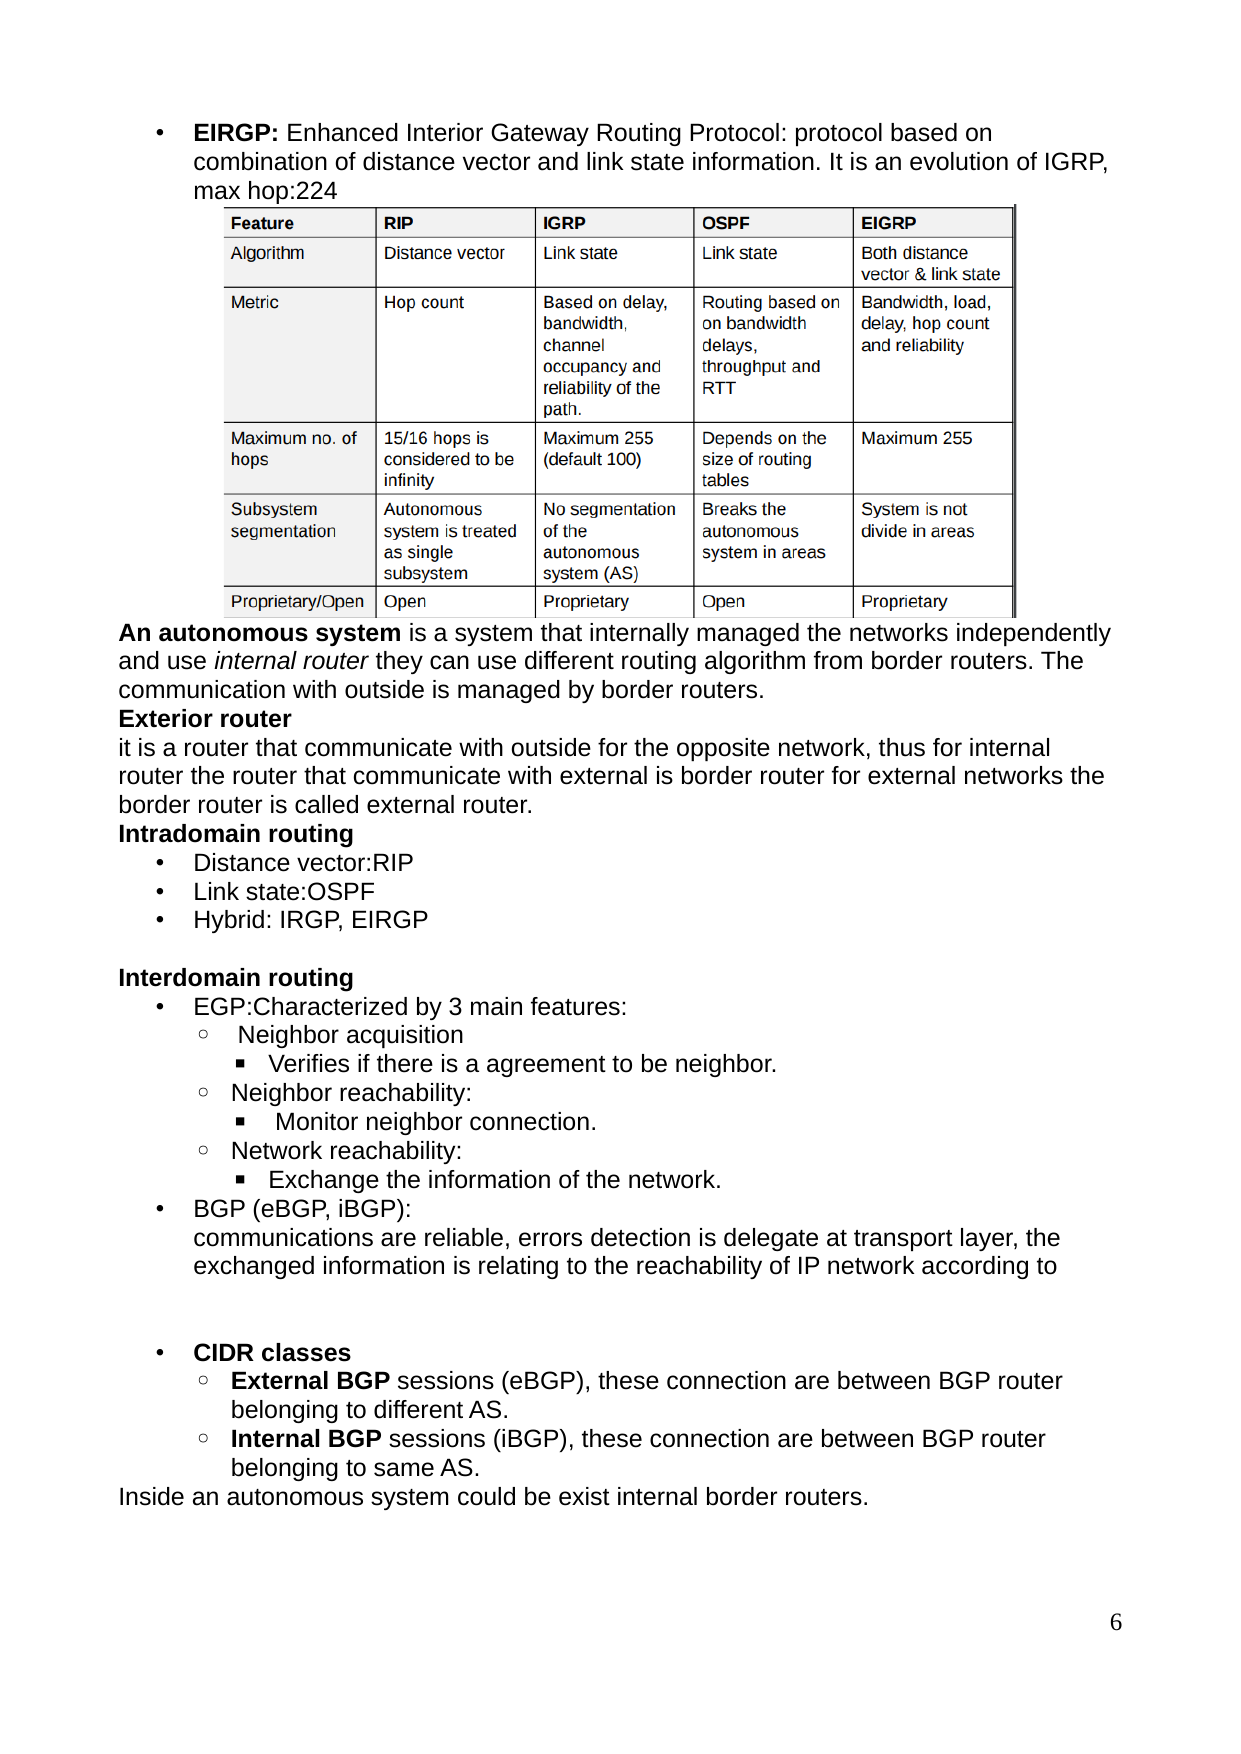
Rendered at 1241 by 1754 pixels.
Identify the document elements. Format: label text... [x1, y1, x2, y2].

list Neighbor reachability: [193, 1078, 1122, 1107]
list CIDR classes [156, 1337, 1122, 1366]
text Exterior router [118, 704, 1122, 733]
list Monitor neighbor connection. [231, 1107, 1122, 1136]
list Internal BGP sessions (iBGP), these connection are between BGP router belonging to same AS. [193, 1424, 1122, 1482]
list Neighbor acquisition [193, 1021, 1122, 1049]
list EGP:Characterized by 3 main features: [156, 992, 1122, 1021]
text Intradomain routing [118, 819, 1122, 848]
list Verifies if there is a agreement to be neighbor. [231, 1049, 1122, 1078]
text Interdomain routing [118, 963, 1122, 992]
list communications are reliable, errors detection is delegate at transport layer, the exchanged information is relating to the reachability of IP network according to [156, 1222, 1122, 1280]
list Network reachability: [193, 1136, 1122, 1165]
list Exchange the information of the network. [231, 1165, 1122, 1194]
list Hybrid: IRGP, EIRGP [156, 905, 1122, 934]
list EIRGP: Enhanced Interior Gateway Routing Protocol: protocol based on combination of distance vector and link state information. It is an evolution of IGRP, max hop:224 [156, 118, 1122, 204]
text Inside an autonomous system could be exist internal border routers. [118, 1482, 1122, 1510]
list External BGP sessions (eBGP), these connection are between BGP router belonging to different AS. [193, 1366, 1122, 1424]
list Link state:OSPF [156, 876, 1122, 905]
text it is a router that communicate with outside for the opposite network, thus for internal router the router that communicate with external is border router for external networks the border router is called external router. [118, 733, 1122, 819]
text An autonomous system is a system that internally managed the networks independently and use internal router they can use different routing algorithm from border routers. The communication with outside is managed by border routers. [118, 204, 1122, 704]
list BGP (eBGP, iBGP): [156, 1194, 1122, 1222]
picture [223, 204, 1017, 618]
list Distance vector:RIP [156, 848, 1122, 876]
